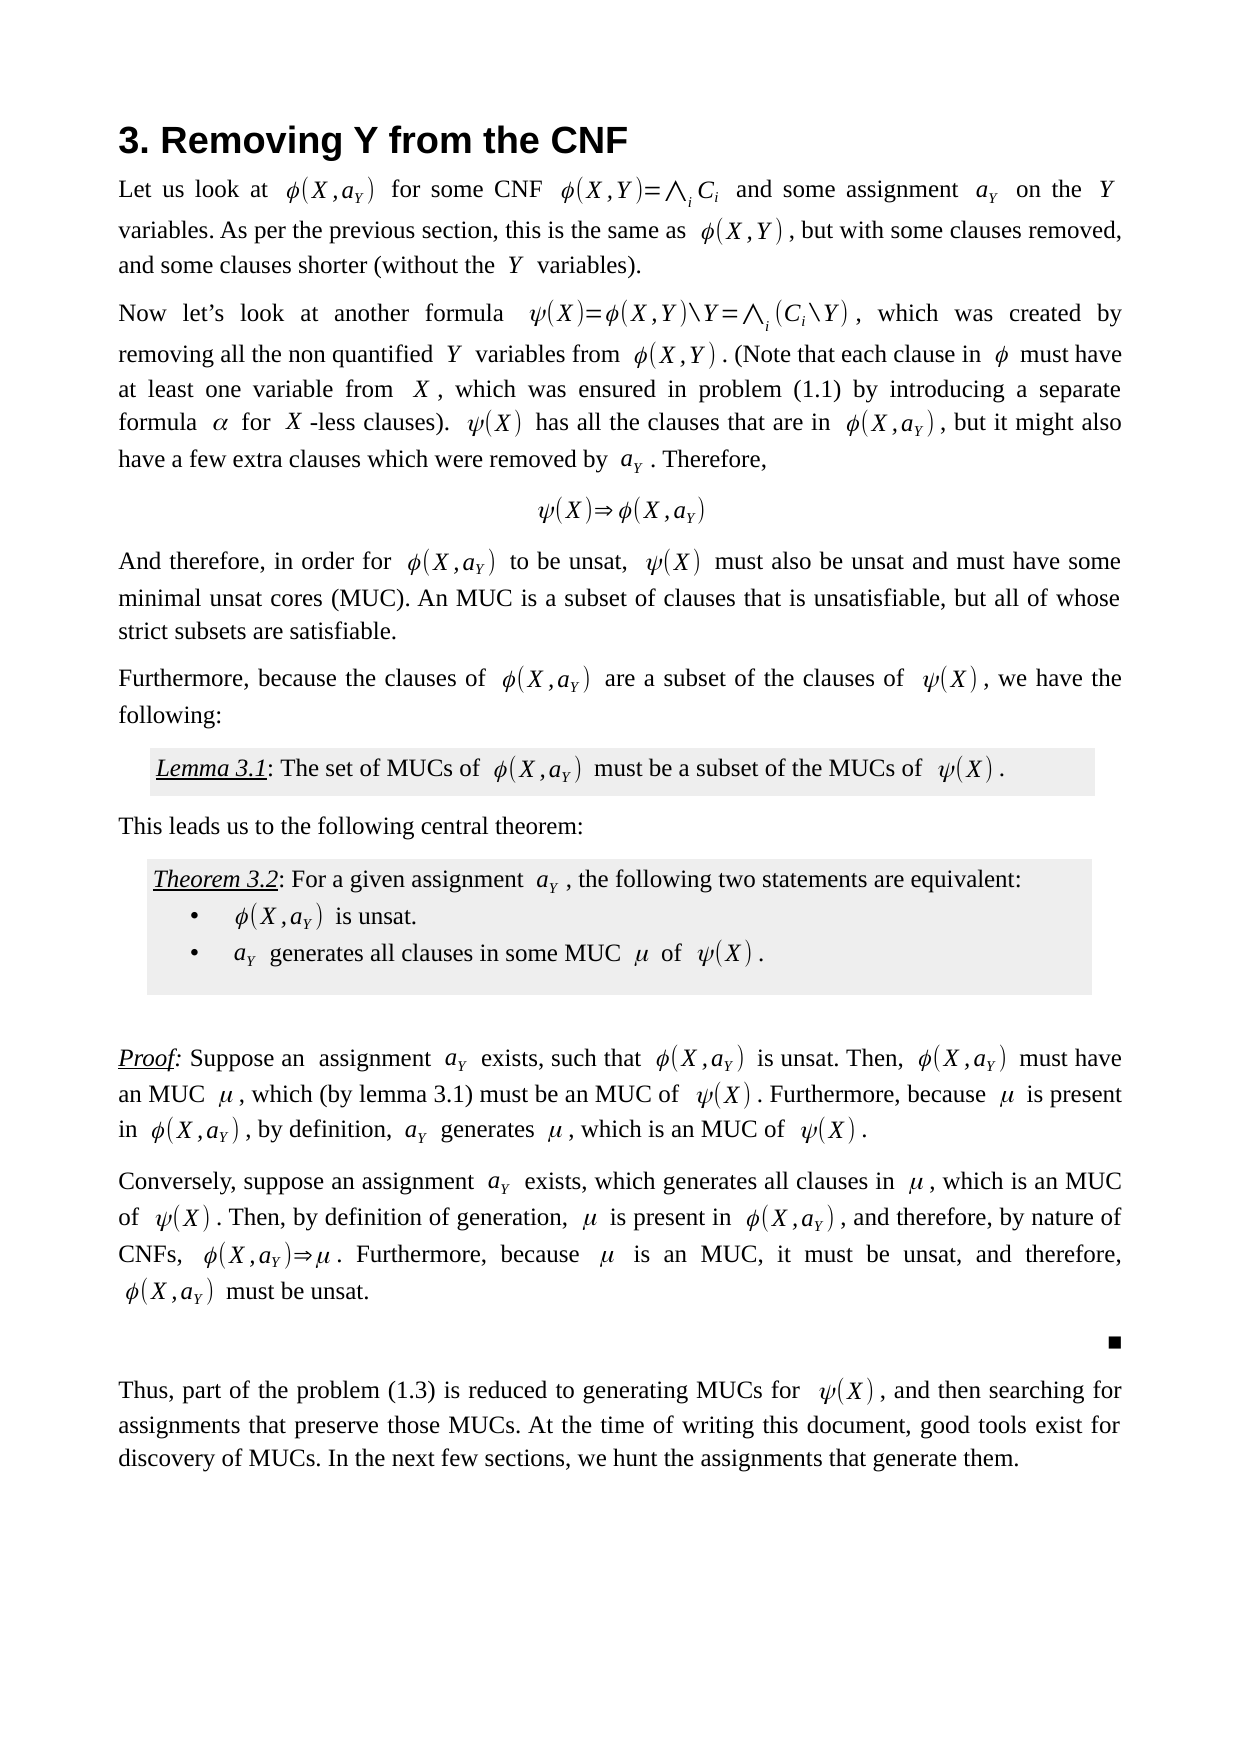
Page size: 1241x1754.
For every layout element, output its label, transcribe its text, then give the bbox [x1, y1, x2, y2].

text Proof: Suppose an assignment exists, such that is unsat. Then, must have an MUC , which (by lemma 3.1) must be an MUC of . Furthermore, because is present in , by definition, generates , which is an MUC of . [118, 1043, 1122, 1147]
text ■ [118, 1327, 1122, 1356]
text This leads us to the following central theorem: [118, 811, 1122, 839]
text Conversely, suppose an assignment exists, which generates all clauses in , which is an MUC of . Then, by definition of generation, is present in , and therefore, by nature of CNFs, . Furthermore, because is an MUC, it must be unsat, and therefore, must be unsat. [118, 1166, 1122, 1308]
text And therefore, in order for to be unsat, must also be unsat and must have some minimal unsat cores (MUC). An MUC is a subset of clauses that is unsatisfiable, but all of whose strict subsets are satisfiable. [118, 546, 1122, 644]
text Thus, part of the problem (1.3) is reduced to generating MUCs for , and then searching for assignments that preserve those MUCs. At the time of writing this document, good tools exist for discovery of MUCs. In the next few sections, we hunt the assignments that generate them. [118, 1375, 1122, 1472]
text Furthermore, because the clauses of are a subset of the clauses of , we have the following: [118, 663, 1122, 729]
subtitle 3. Removing Y from the CNF [118, 118, 1122, 162]
table_header Theorem 3.2: For a given assignment , the following two statements are equivalent: is unsat. generates all clauses in some MUC of . [147, 859, 1092, 995]
text Let us look at for some CNF and some assignment on the variables. As per the previous section, this is the same as , but with some clauses removed, and some clauses shorter (without the variables). [118, 174, 1122, 279]
table_header Lemma 3.1: The set of MUCs of must be a subset of the MUCs of . [150, 748, 1095, 796]
text Now let’s look at another formula , which was created by removing all the non quantified variables from . (Note that each clause in must have at least one variable from , which was ensured in problem (1.1) by introducing a separate formula for -less clauses). has all the clauses that are in , but it might also have a few extra clauses which were removed by . Therefore, [118, 298, 1122, 476]
